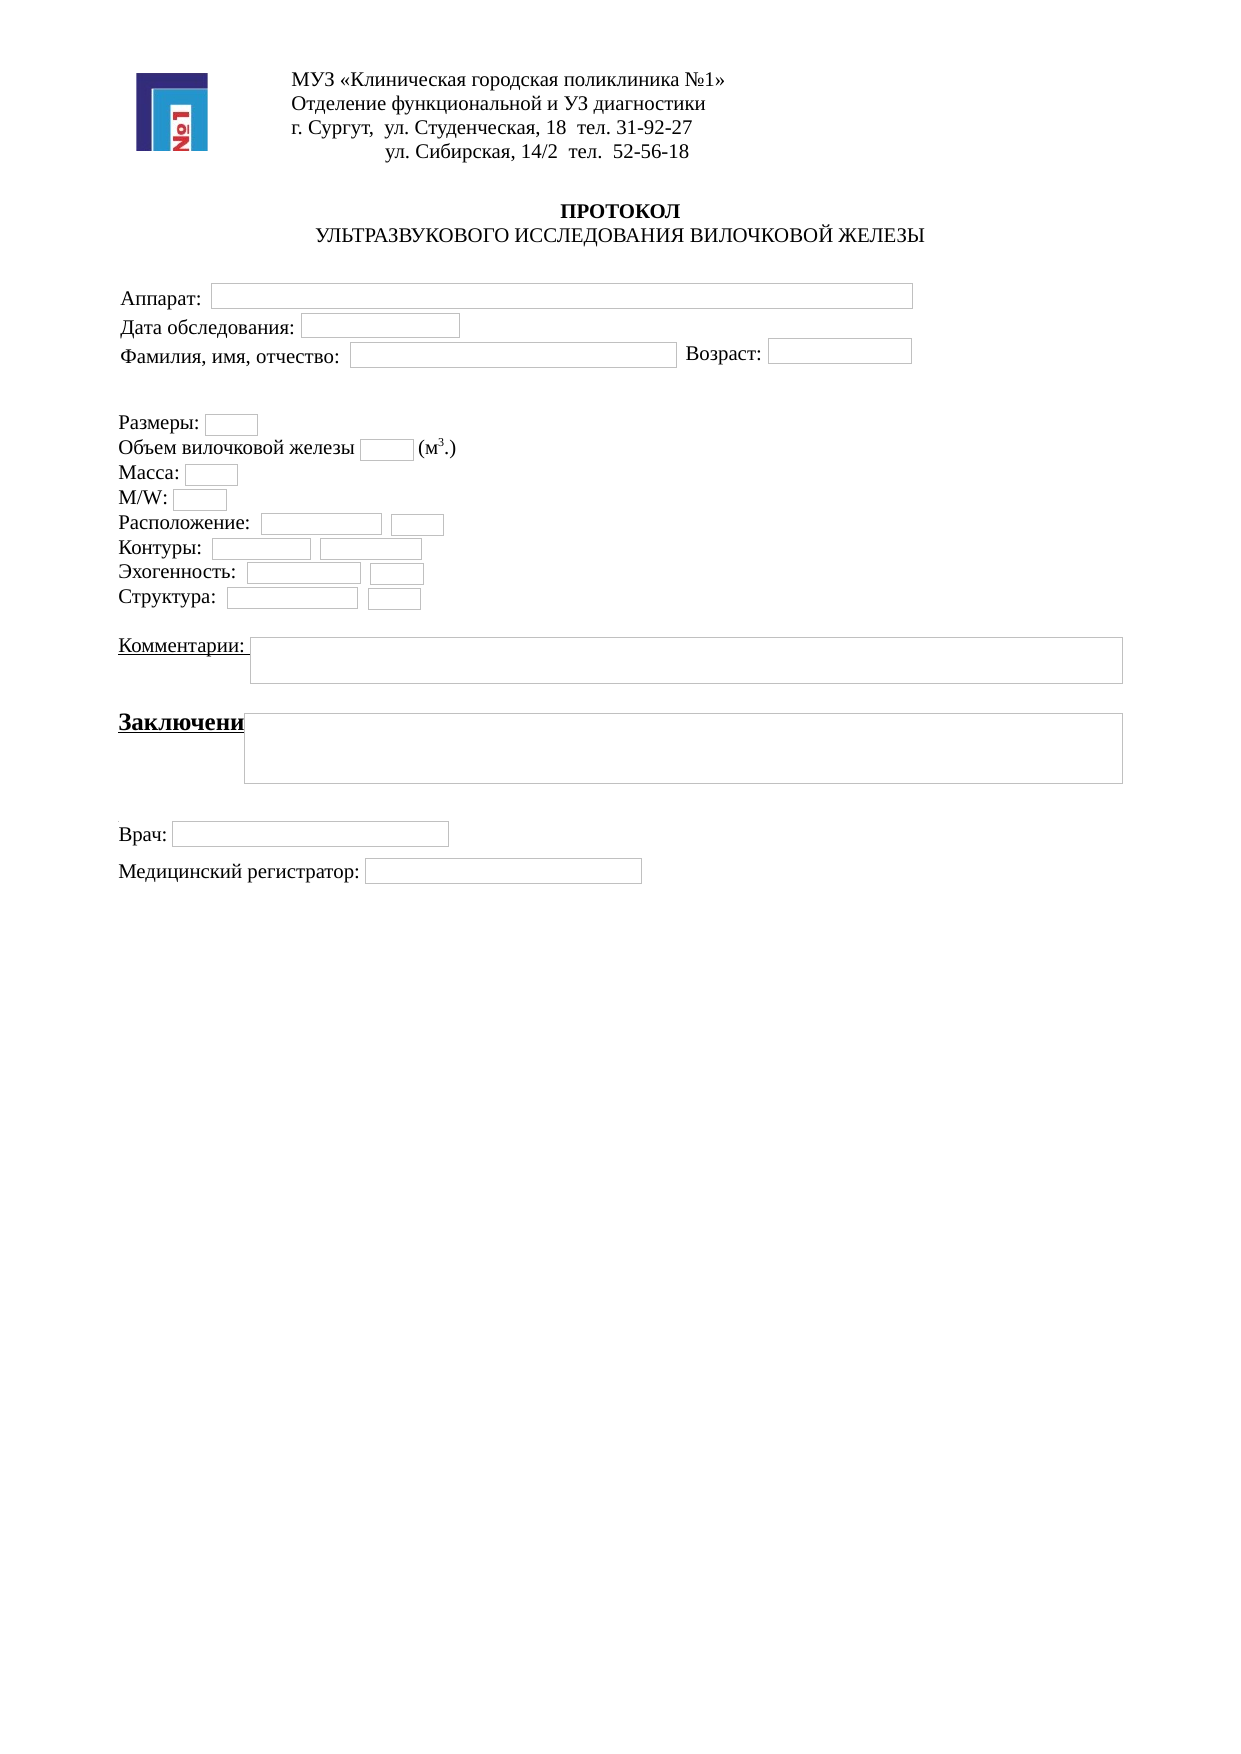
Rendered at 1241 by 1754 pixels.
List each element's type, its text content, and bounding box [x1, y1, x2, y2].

text Медицинский регистратор: [118, 858, 365, 883]
text Расположение: [118, 510, 1122, 535]
subtitle ПРОТОКОЛ [118, 199, 1122, 223]
text Размеры: [118, 410, 1122, 435]
text Контуры: [118, 535, 1122, 559]
text [642, 858, 1122, 883]
text [118, 655, 250, 683]
text Структура: [118, 584, 1122, 609]
text М/W: [118, 485, 1122, 510]
text Комментарии: [118, 633, 1122, 654]
table_header [118, 67, 291, 175]
text Врач: [118, 821, 172, 846]
text УЛЬТРАЗВУКОВОГО ИССЛЕДОВАНИЯ ВИЛОЧКОВОЙ ЖЕЛЕЗЫ [118, 223, 1122, 247]
table_header МУЗ «Клиническая городская поликлиника №1» Отделение функциональной и УЗ диагностики г. Сургут, ул. Студенческая, 18 тел. 31-92-27 ул. Сибирская, 14/2 тел. 52-56-18 [291, 67, 1122, 175]
text Объем вилочковой железы (м3.) [118, 435, 1122, 460]
text Масса: [118, 460, 1122, 485]
text Эхогенность: [118, 559, 1122, 584]
text Заключение: [118, 707, 1122, 732]
text [449, 821, 1122, 846]
